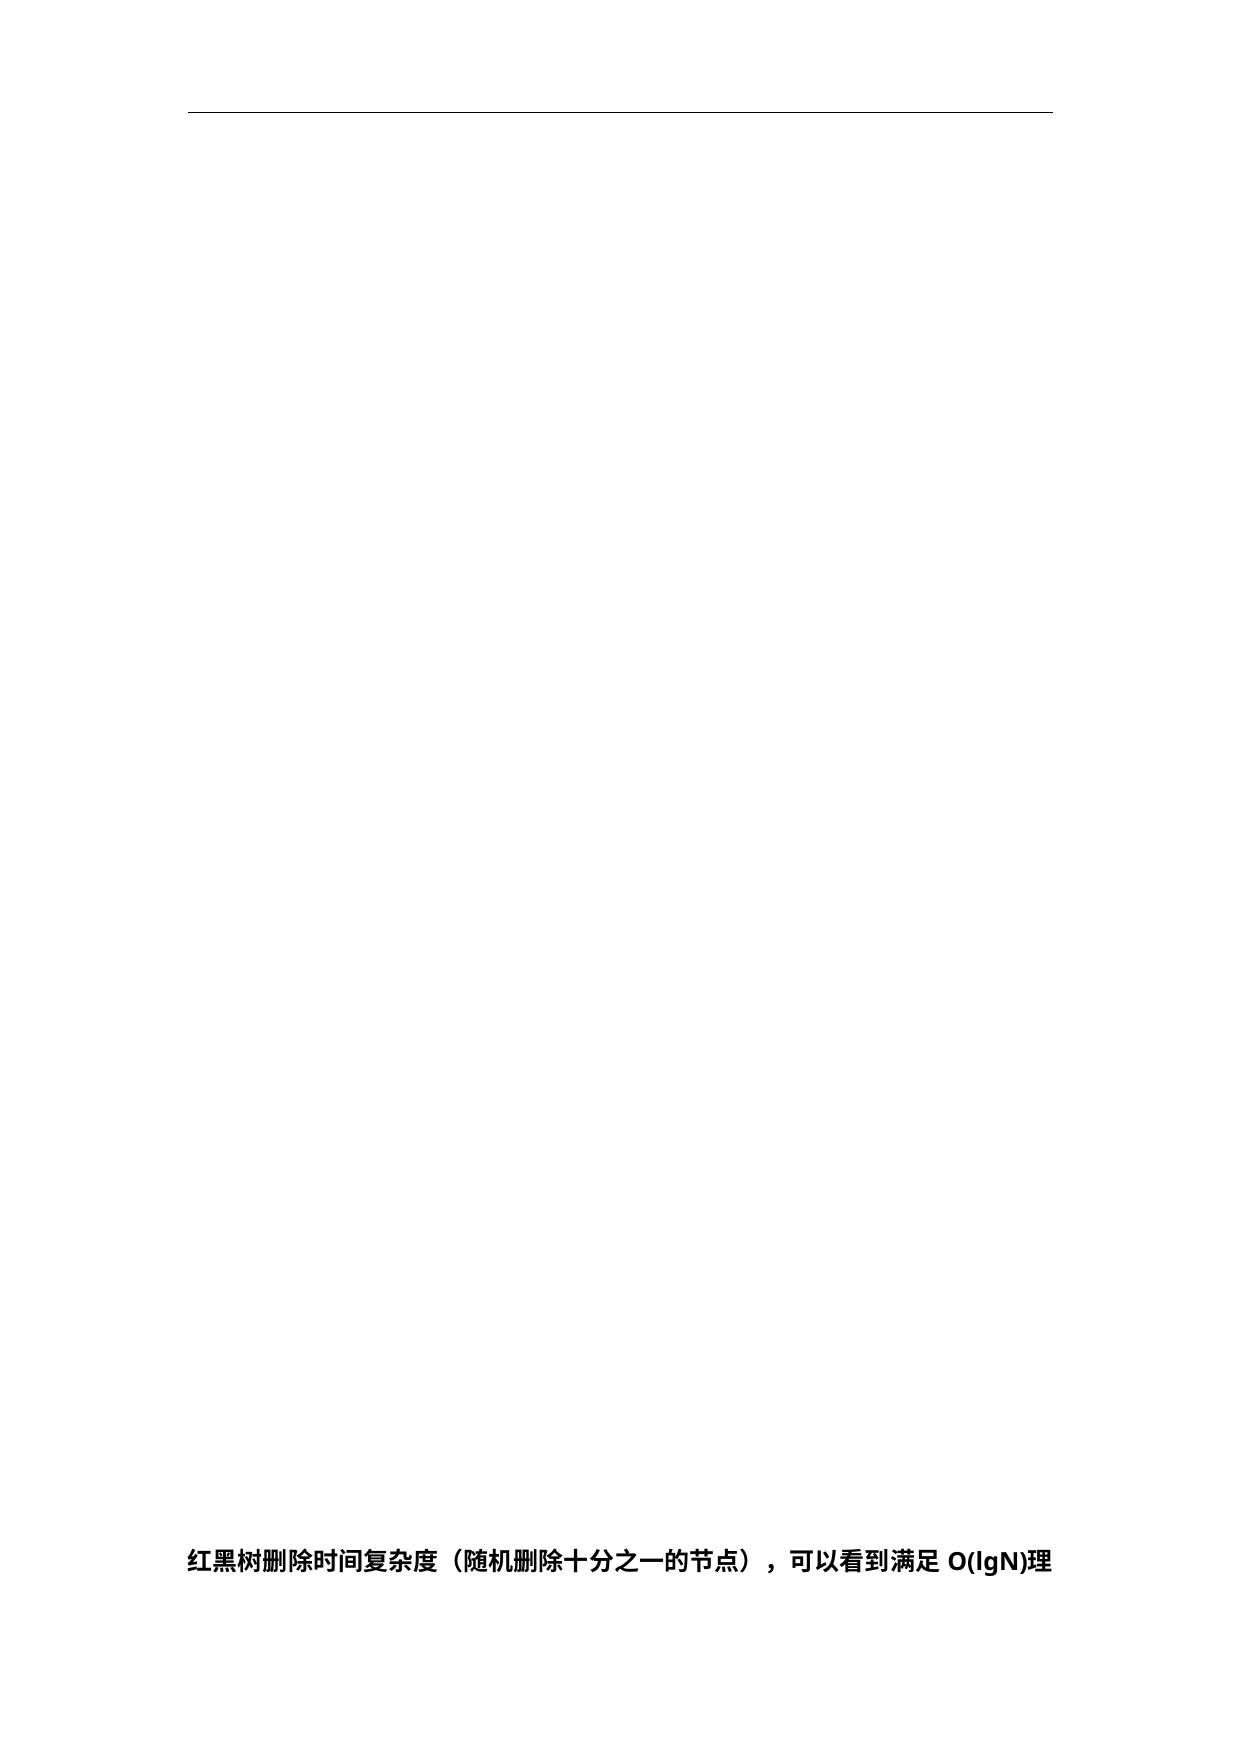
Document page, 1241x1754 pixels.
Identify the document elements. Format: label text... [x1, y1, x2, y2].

text 红黑树删除时间复杂度（随机删除十分之一的节点），可以看到满足O(lgN)理 [187, 1527, 1053, 1592]
